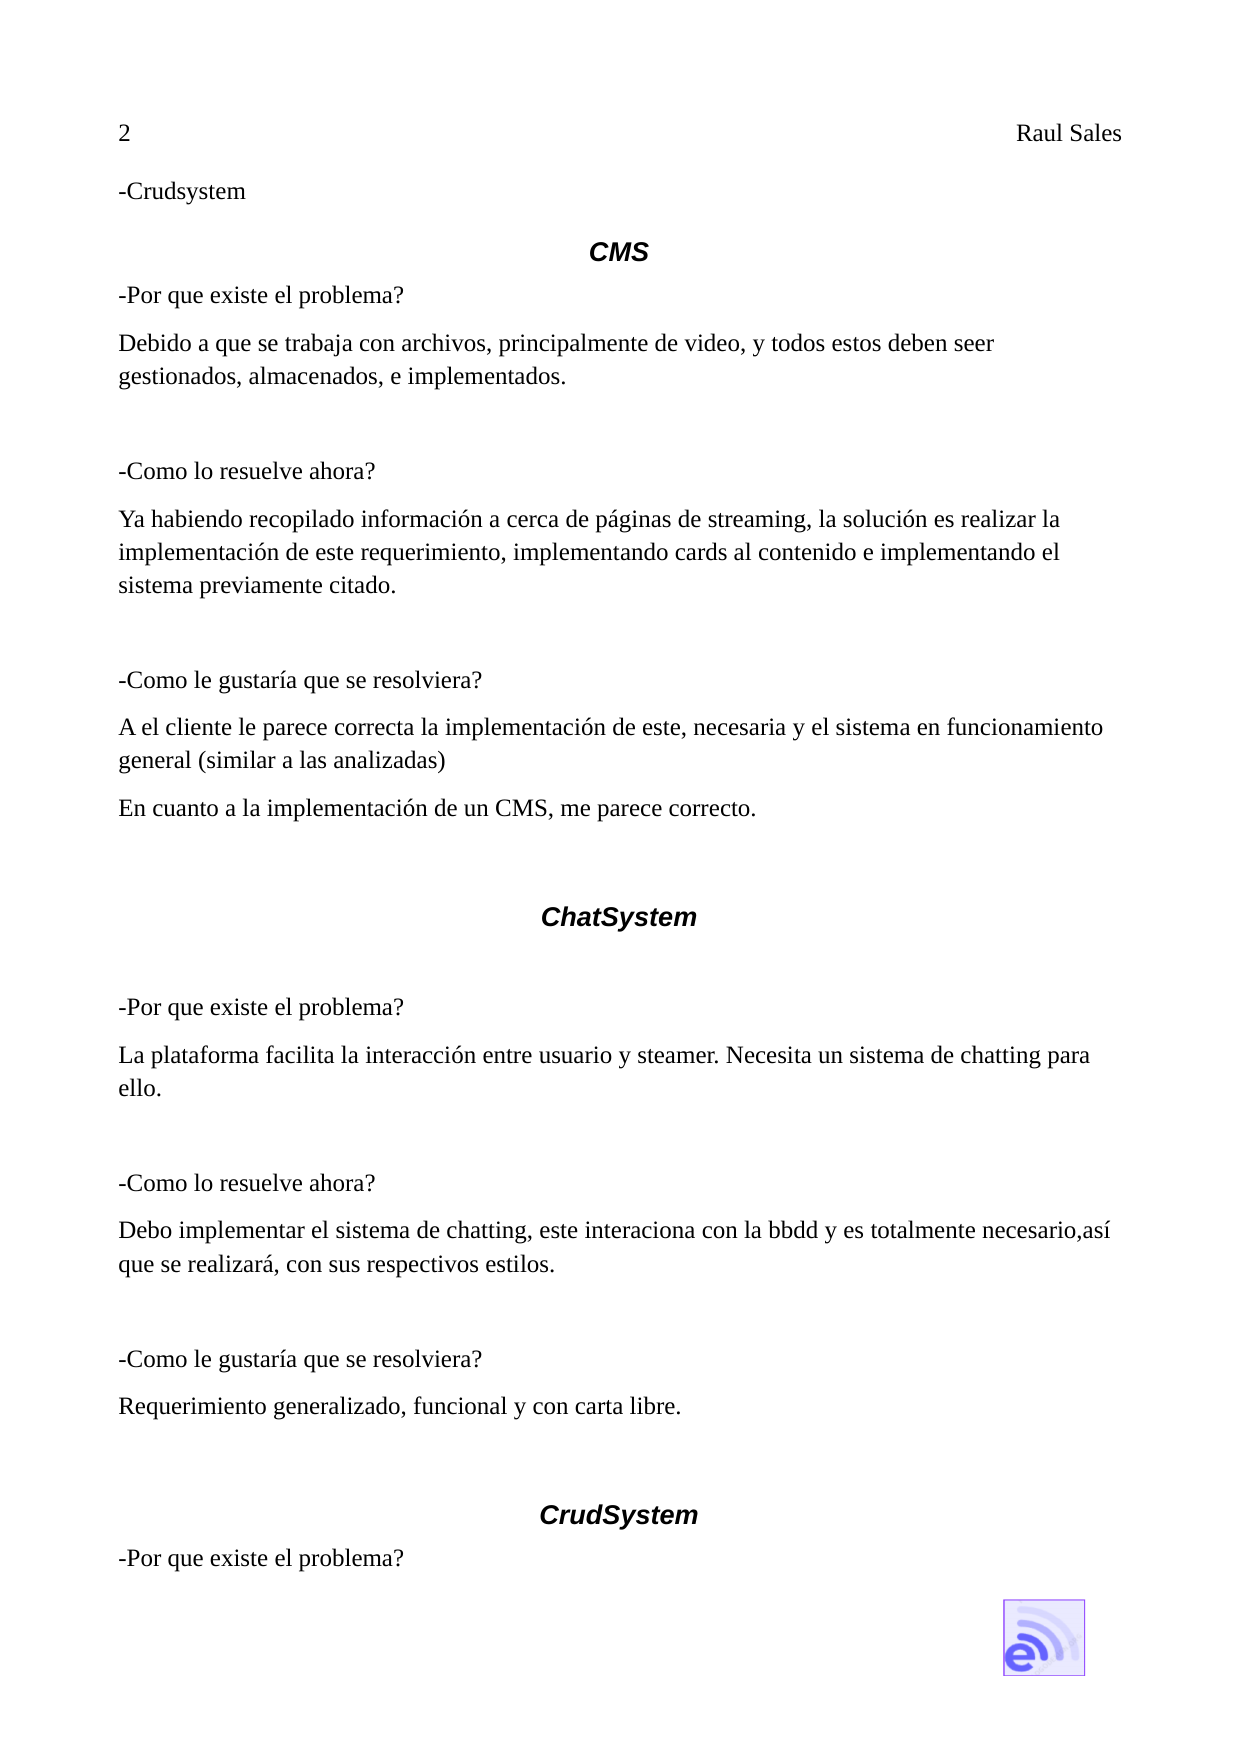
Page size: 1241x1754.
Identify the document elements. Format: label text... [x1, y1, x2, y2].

subtitle CrudSystem [118, 1499, 1122, 1530]
text -Como lo resuelve ahora? [118, 1168, 1122, 1197]
text -Como le gustaría que se resolviera? [118, 1344, 1122, 1373]
text -Por que existe el problema? [118, 992, 1122, 1021]
text -Por que existe el problema? [118, 1543, 1122, 1572]
text Debo implementar el sistema de chatting, este interaciona con la bbdd y es totalmente necesario,así que se realizará, con sus respectivos estilos. [118, 1216, 1122, 1277]
text La plataforma facilita la interacción entre usuario y steamer. Necesita un sistema de chatting para ello. [118, 1040, 1122, 1102]
text -Crudsystem [118, 176, 1122, 205]
text Debido a que se trabaja con archivos, principalmente de video, y todos estos deben seer gestionados, almacenados, e implementados. [118, 328, 1122, 389]
text Ya habiendo recopilado información a cerca de páginas de streaming, la solución es realizar la implementación de este requerimiento, implementando cards al contenido e implementando el sistema previamente citado. [118, 504, 1122, 598]
text A el cliente le parece correcta la implementación de este, necesaria y el sistema en funcionamiento general (similar a las analizadas) [118, 712, 1122, 774]
text -Como lo resuelve ahora? [118, 456, 1122, 485]
text Requerimiento generalizado, funcional y con carta libre. [118, 1391, 1122, 1420]
picture [1003, 1599, 1086, 1676]
text En cuanto a la implementación de un CMS, me parece correcto. [118, 793, 1122, 822]
text -Por que existe el problema? [118, 280, 1122, 309]
subtitle ChatSystem [118, 901, 1122, 932]
text -Como le gustaría que se resolviera? [118, 665, 1122, 694]
subtitle CMS [118, 236, 1122, 268]
